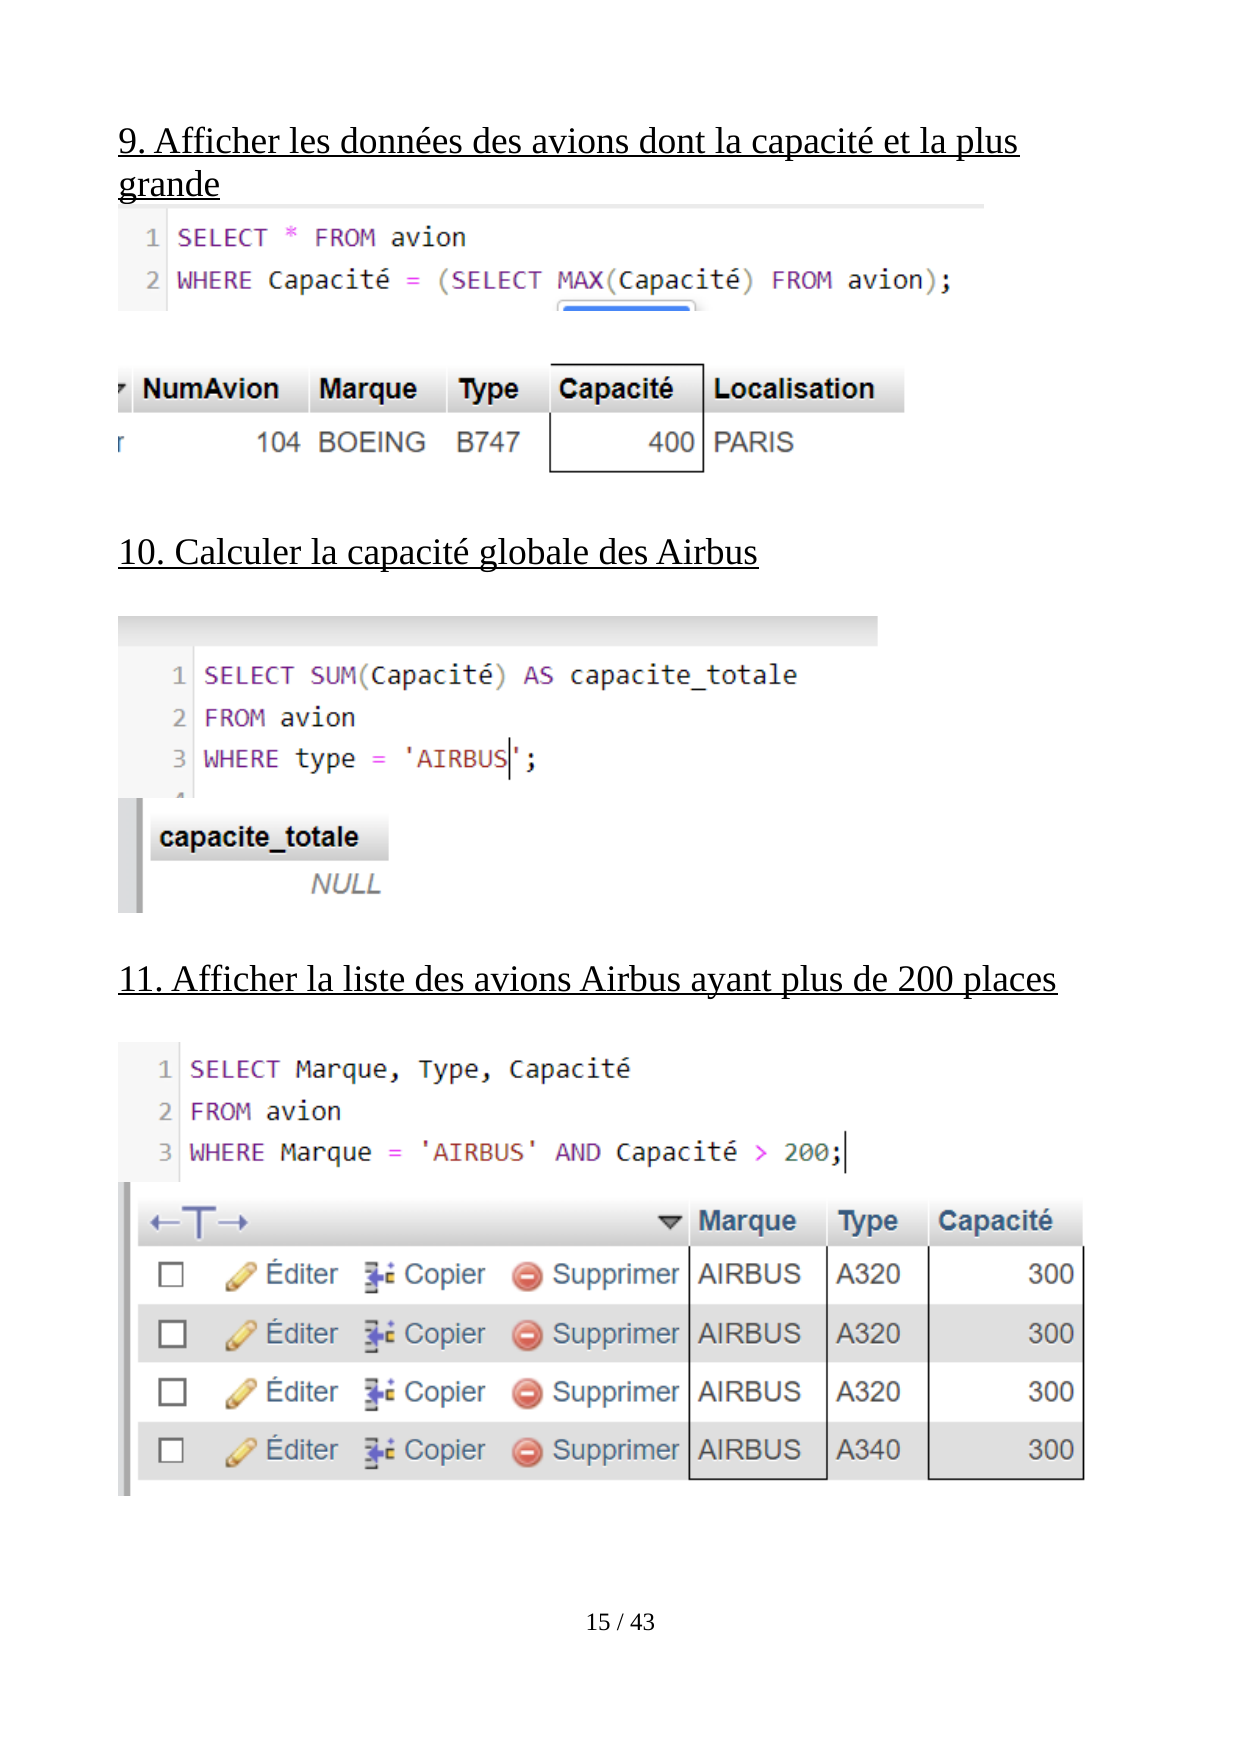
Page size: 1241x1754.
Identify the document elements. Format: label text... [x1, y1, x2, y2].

picture [118, 204, 984, 311]
picture [118, 616, 878, 913]
text 9. Afficher les données des avions dont la capacité et la plus grande [118, 118, 1122, 204]
picture [118, 353, 928, 487]
text 10. Calculer la capacité globale des Airbus [118, 530, 1122, 573]
picture [118, 1042, 1108, 1496]
text 11. Afficher la liste des avions Airbus ayant plus de 200 places [118, 956, 1122, 999]
